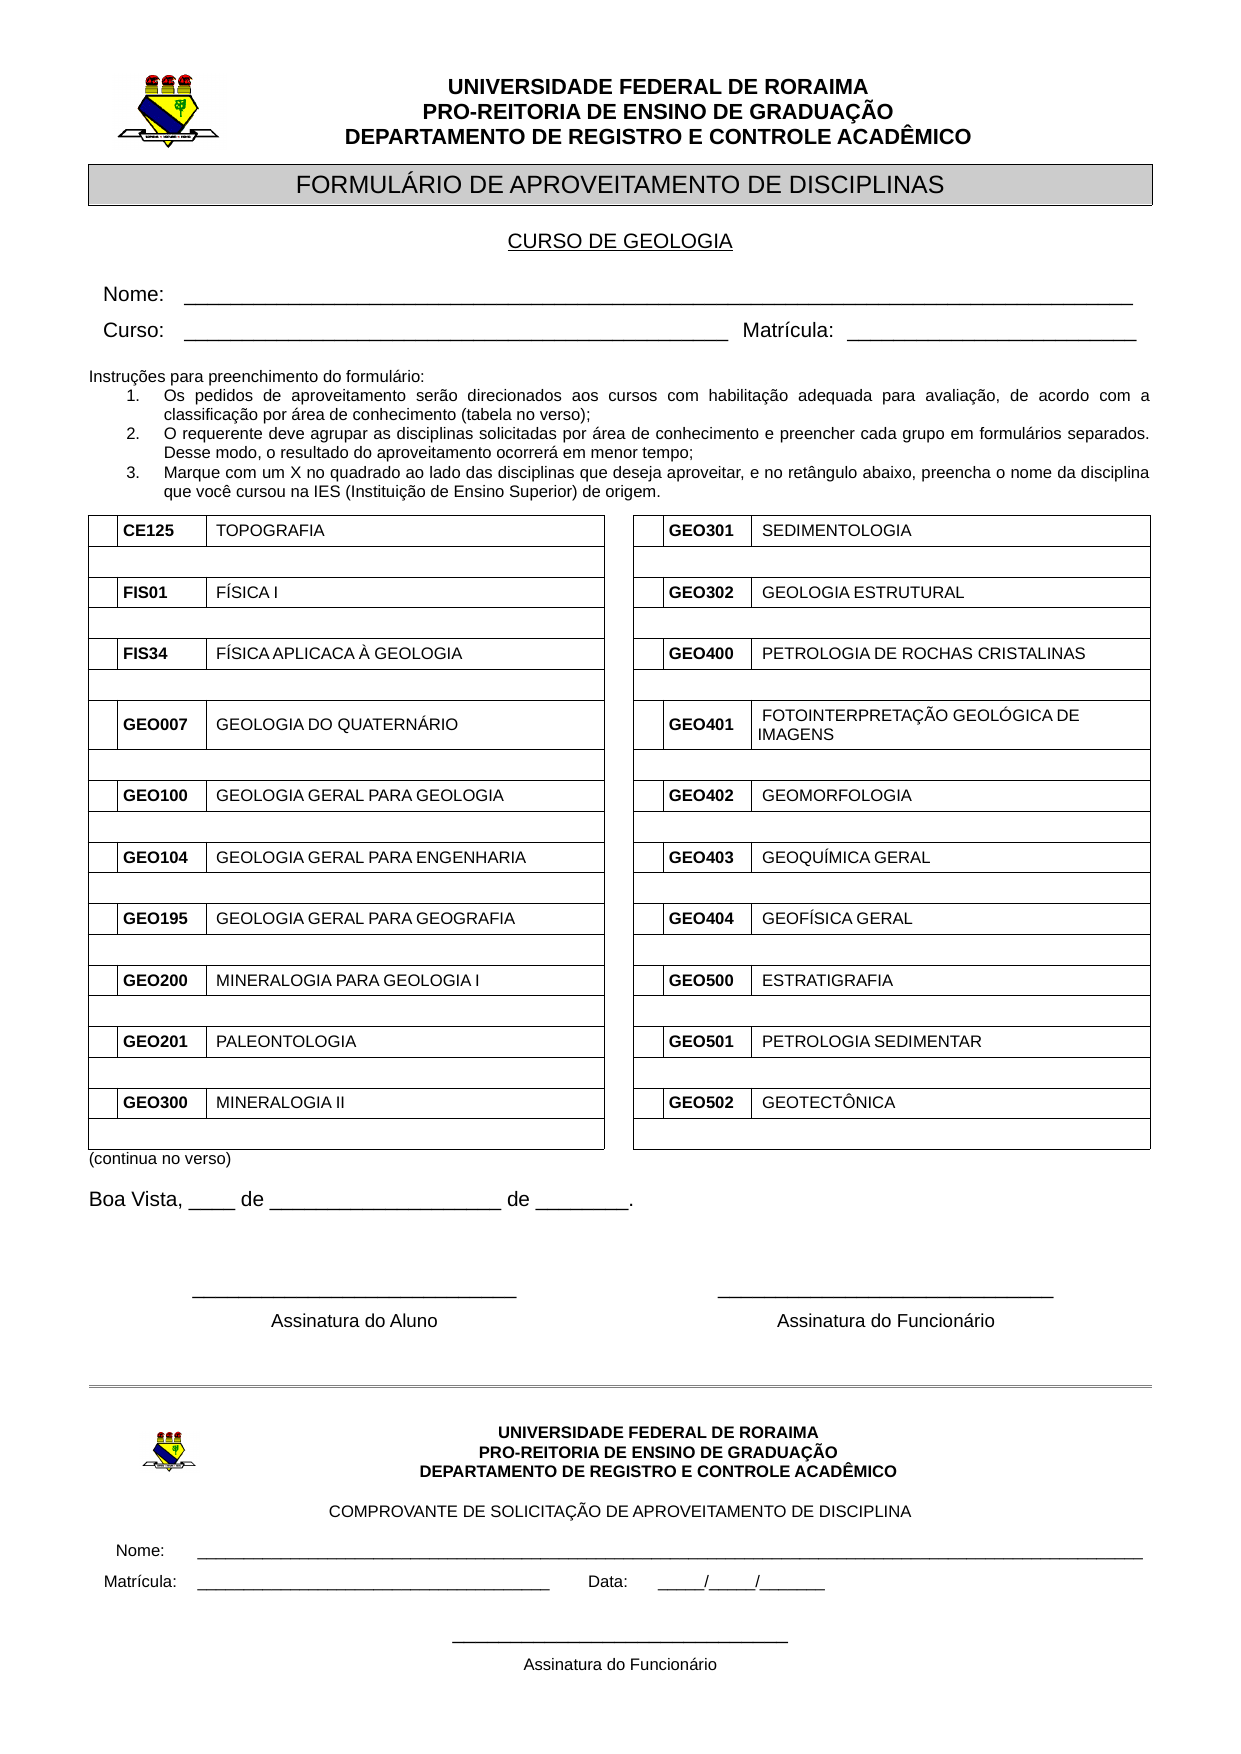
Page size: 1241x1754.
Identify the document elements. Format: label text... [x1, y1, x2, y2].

table_cell [634, 843, 663, 872]
table_header UNIVERSIDADE FEDERAL DE RORAIMA PRO-REITORIA DE ENSINO DE GRADUAÇÃO DEPARTAMENTO DE REGISTRO E CONTROLE ACADÊMICO [250, 1417, 1066, 1487]
table_cell [605, 607, 633, 638]
list Marque com um X no quadrado ao lado das disciplinas que deseja aproveitar, e no retângulo abaixo, preencha o nome da disciplina que você cursou na IES (Instituição de Ensino Superior) de origem. [126, 462, 1152, 501]
table_cell [605, 903, 633, 934]
table_cell FIS34 [118, 639, 206, 669]
table_cell GEOLOGIA ESTRUTURAL [752, 578, 1150, 607]
table_cell GEO104 [118, 843, 206, 872]
table_cell [634, 639, 663, 669]
table_header Nome: [89, 1535, 192, 1566]
table_cell [605, 872, 633, 903]
table_cell GEO302 [664, 578, 751, 607]
table_cell [89, 1027, 117, 1057]
table_cell [605, 811, 633, 842]
table_cell [605, 1057, 633, 1087]
text COMPROVANTE DE SOLICITAÇÃO DE APROVEITAMENTO DE DISCIPLINA [88, 1502, 1152, 1521]
list O requerente deve agrupar as disciplinas solicitadas por área de conhecimento e preencher cada grupo em formulários separados. Desse modo, o resultado do aproveitamento ocorrerá em menor tempo; [126, 424, 1152, 462]
table_cell GEO404 [664, 904, 751, 934]
table_header SEDIMENTOLOGIA [752, 516, 1150, 546]
table_cell [634, 670, 1150, 699]
table_header CE125 [118, 516, 206, 546]
table_cell [634, 996, 1150, 1026]
table_cell [634, 578, 663, 607]
table_cell [634, 547, 1150, 577]
table_cell PETROLOGIA DE ROCHAS CRISTALINAS [752, 639, 1150, 669]
table_header [89, 1417, 250, 1487]
table_cell GEO400 [664, 639, 751, 669]
table_cell Matrícula: [89, 1566, 192, 1597]
table_cell _________________________ [841, 312, 1152, 347]
table_header [634, 516, 663, 546]
table_cell GEOMORFOLOGIA [752, 781, 1150, 811]
table_cell [634, 812, 1150, 842]
table_cell GEO502 [664, 1089, 751, 1118]
table_header ____________________________ [89, 1269, 620, 1304]
table_cell [89, 608, 604, 638]
table_cell FÍSICA APLICACA À GEOLOGIA [207, 639, 604, 669]
table_header [89, 516, 117, 546]
table_cell [634, 608, 1150, 638]
table_cell _______________________________________________ [178, 312, 735, 347]
table_cell GEOLOGIA GERAL PARA ENGENHARIA [207, 843, 604, 872]
table_cell [605, 842, 633, 872]
table_cell [605, 780, 633, 811]
table_cell GEO100 [118, 781, 206, 811]
table_cell [605, 1088, 633, 1118]
table_header __________________________________________________________________________________ [178, 277, 1152, 312]
table_cell [605, 577, 633, 607]
table_cell [89, 1089, 117, 1118]
table_cell GEOLOGIA GERAL PARA GEOLOGIA [207, 781, 604, 811]
table_cell [89, 781, 117, 811]
table_cell GEOFÍSICA GERAL [752, 904, 1150, 934]
table_cell [89, 1119, 604, 1149]
table_cell [634, 781, 663, 811]
table_cell [89, 670, 604, 699]
table_header TOPOGRAFIA [207, 516, 604, 546]
table_cell GEOTECTÔNICA [752, 1089, 1150, 1118]
table_cell [605, 1118, 633, 1149]
table_cell GEO300 [118, 1089, 206, 1118]
text (continua no verso) [88, 1149, 1152, 1168]
table_cell Matrícula: [735, 312, 841, 347]
table_cell GEO401 [664, 701, 751, 749]
table_cell Data: [563, 1566, 652, 1597]
table_cell [89, 873, 604, 903]
table_header _____________________________ [620, 1269, 1152, 1304]
table_cell [89, 1058, 604, 1087]
table_cell Assinatura do Aluno [89, 1304, 620, 1337]
table_cell GEO501 [664, 1027, 751, 1057]
table_cell GEOQUÍMICA GERAL [752, 843, 1150, 872]
table_cell GEO500 [664, 966, 751, 995]
list Os pedidos de aproveitamento serão direcionados aos cursos com habilitação adequada para avaliação, de acordo com a classificação por área de conhecimento (tabela no verso); [126, 386, 1152, 424]
table_cell [605, 669, 633, 699]
table_header Nome: [89, 277, 178, 312]
table_header [89, 59, 250, 164]
table_header FORMULÁRIO DE APROVEITAMENTO DE DISCIPLINAS [89, 165, 1152, 204]
table_cell PALEONTOLOGIA [207, 1027, 604, 1057]
picture [112, 73, 227, 150]
table_cell Assinatura do Funcionário [620, 1304, 1152, 1337]
table_cell [605, 1026, 633, 1057]
table_cell GEOLOGIA GERAL PARA GEOGRAFIA [207, 904, 604, 934]
table_header [605, 515, 633, 546]
table_cell FIS01 [118, 578, 206, 607]
table_cell Curso: [89, 312, 178, 347]
text Boa Vista, ____ de ____________________ de ________. [88, 1187, 1152, 1211]
table_cell _____/_____/_______ [652, 1566, 1152, 1597]
table_cell [89, 639, 117, 669]
table_cell [634, 1058, 1150, 1087]
table_cell GEO201 [118, 1027, 206, 1057]
table_header [1066, 59, 1152, 164]
table_cell [89, 904, 117, 934]
text Instruções para preenchimento do formulário: [88, 367, 1152, 386]
table_cell [89, 843, 117, 872]
table_cell [89, 935, 604, 964]
table_cell [634, 1119, 1150, 1149]
table_cell [89, 966, 117, 995]
table_cell [634, 873, 1150, 903]
table_cell [634, 966, 663, 995]
table_cell [634, 701, 663, 749]
table_cell MINERALOGIA II [207, 1089, 604, 1118]
table_cell [634, 1027, 663, 1057]
picture [139, 1431, 200, 1473]
table_cell GEO200 [118, 966, 206, 995]
table_cell GEO403 [664, 843, 751, 872]
table_cell GEO007 [118, 701, 206, 749]
table_cell FÍSICA I [207, 578, 604, 607]
table_cell [634, 1089, 663, 1118]
table_cell [605, 995, 633, 1026]
table_cell MINERALOGIA PARA GEOLOGIA I [207, 966, 604, 995]
table_cell [605, 546, 633, 577]
table_cell Assinatura do Funcionário [89, 1649, 1152, 1680]
table_cell [634, 904, 663, 934]
table_cell [605, 638, 633, 669]
table_cell [89, 547, 604, 577]
table_cell [89, 996, 604, 1026]
table_header GEO301 [664, 516, 751, 546]
table_cell ESTRATIGRAFIA [752, 966, 1150, 995]
table_cell FOTOINTERPRETAÇÃO GEOLÓGICA DE IMAGENS [752, 701, 1150, 749]
table_cell [89, 750, 604, 780]
table_cell [634, 750, 1150, 780]
table_header ______________________________________________________________________________________________________ [192, 1535, 1152, 1566]
table_cell GEO402 [664, 781, 751, 811]
table_cell [605, 965, 633, 995]
table_cell GEOLOGIA DO QUATERNÁRIO [207, 701, 604, 749]
table_header _____________________________ [89, 1614, 1152, 1649]
table_cell ______________________________________ [192, 1566, 563, 1597]
table_cell [605, 749, 633, 780]
table_cell GEO195 [118, 904, 206, 934]
table_header UNIVERSIDADE FEDERAL DE RORAIMA PRO-REITORIA DE ENSINO DE GRADUAÇÃO DEPARTAMENTO DE REGISTRO E CONTROLE ACADÊMICO [250, 59, 1066, 164]
table_cell [89, 812, 604, 842]
table_cell [605, 934, 633, 964]
table_header [1066, 1417, 1152, 1487]
text CURSO DE GEOLOGIA [86, 229, 1152, 253]
table_cell [605, 700, 633, 749]
table_cell [634, 935, 1150, 964]
table_cell [89, 578, 117, 607]
table_cell [89, 701, 117, 749]
table_cell PETROLOGIA SEDIMENTAR [752, 1027, 1150, 1057]
